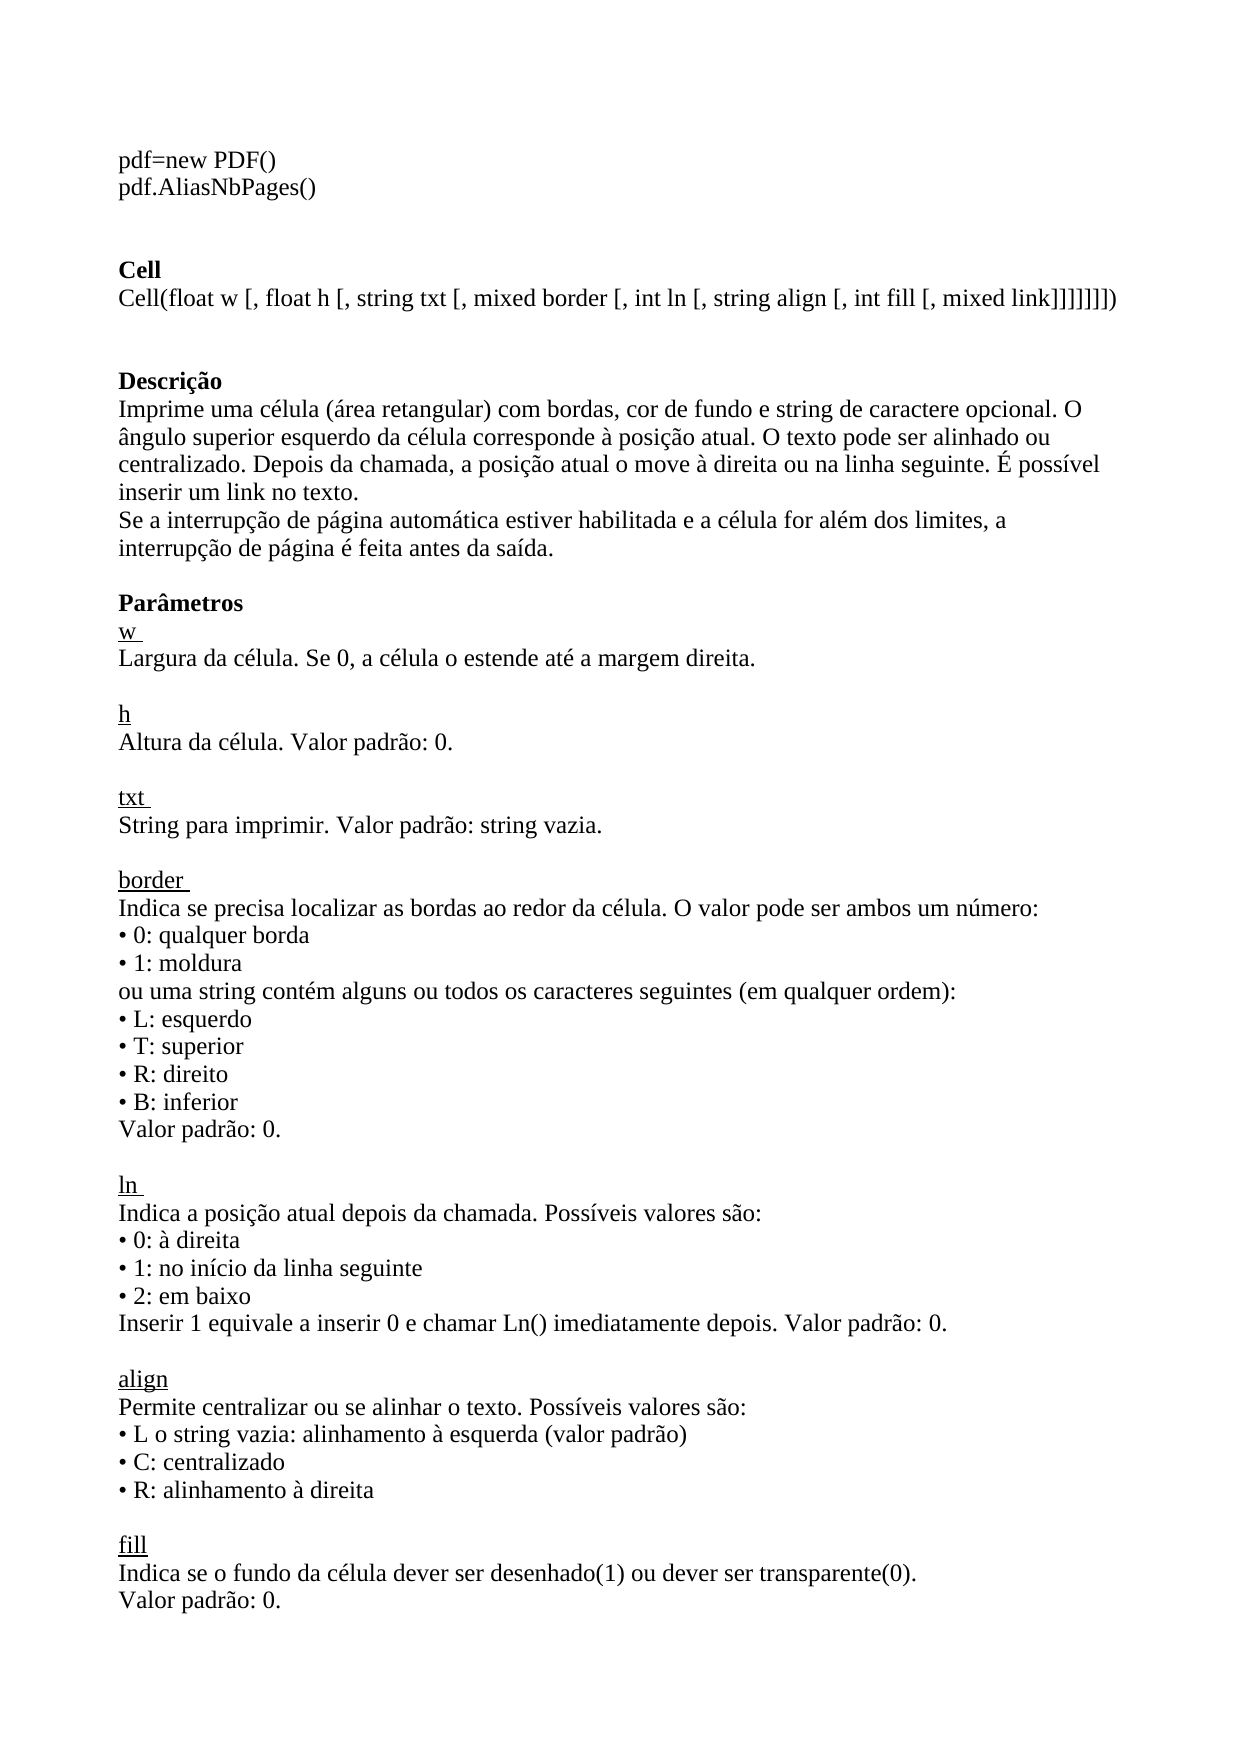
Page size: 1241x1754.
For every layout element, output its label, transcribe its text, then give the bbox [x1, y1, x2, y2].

text pdf=new PDF() pdf.AliasNbPages() Cell Cell(float w [, float h [, string txt [, mixed border [, int ln [, string align [, int fill [, mixed link]]]]]]]) Descrição Imprime uma célula (área retangular) com bordas, cor de fundo e string de caractere opcional. O ângulo superior esquerdo da célula corresponde à posição atual. O texto pode ser alinhado ou centralizado. Depois da chamada, a posição atual o move à direita ou na linha seguinte. É possível inserir um link no texto. Se a interrupção de página automática estiver habilitada e a célula for além dos limites, a interrupção de página é feita antes da saída. Parâmetros w Largura da célula. Se 0, a célula o estende até a margem direita. h Altura da célula. Valor padrão: 0. txt String para imprimir. Valor padrão: string vazia. border Indica se precisa localizar as bordas ao redor da célula. O valor pode ser ambos um número: • 0: qualquer borda • 1: moldura ou uma string contém alguns ou todos os caracteres seguintes (em qualquer ordem): • L: esquerdo • T: superior • R: direito • B: inferior Valor padrão: 0. ln Indica a posição atual depois da chamada. Possíveis valores são: • 0: à direita • 1: no início da linha seguinte • 2: em baixo Inserir 1 equivale a inserir 0 e chamar Ln() imediatamente depois. Valor padrão: 0. align Permite centralizar ou se alinhar o texto. Possíveis valores são: • L o string vazia: alinhamento à esquerda (valor padrão) • C: centralizado • R: alinhamento à direita fill Indica se o fundo da célula dever ser desenhado(1) ou dever ser transparente(0). Valor padrão: 0. [118, 118, 1122, 1614]
